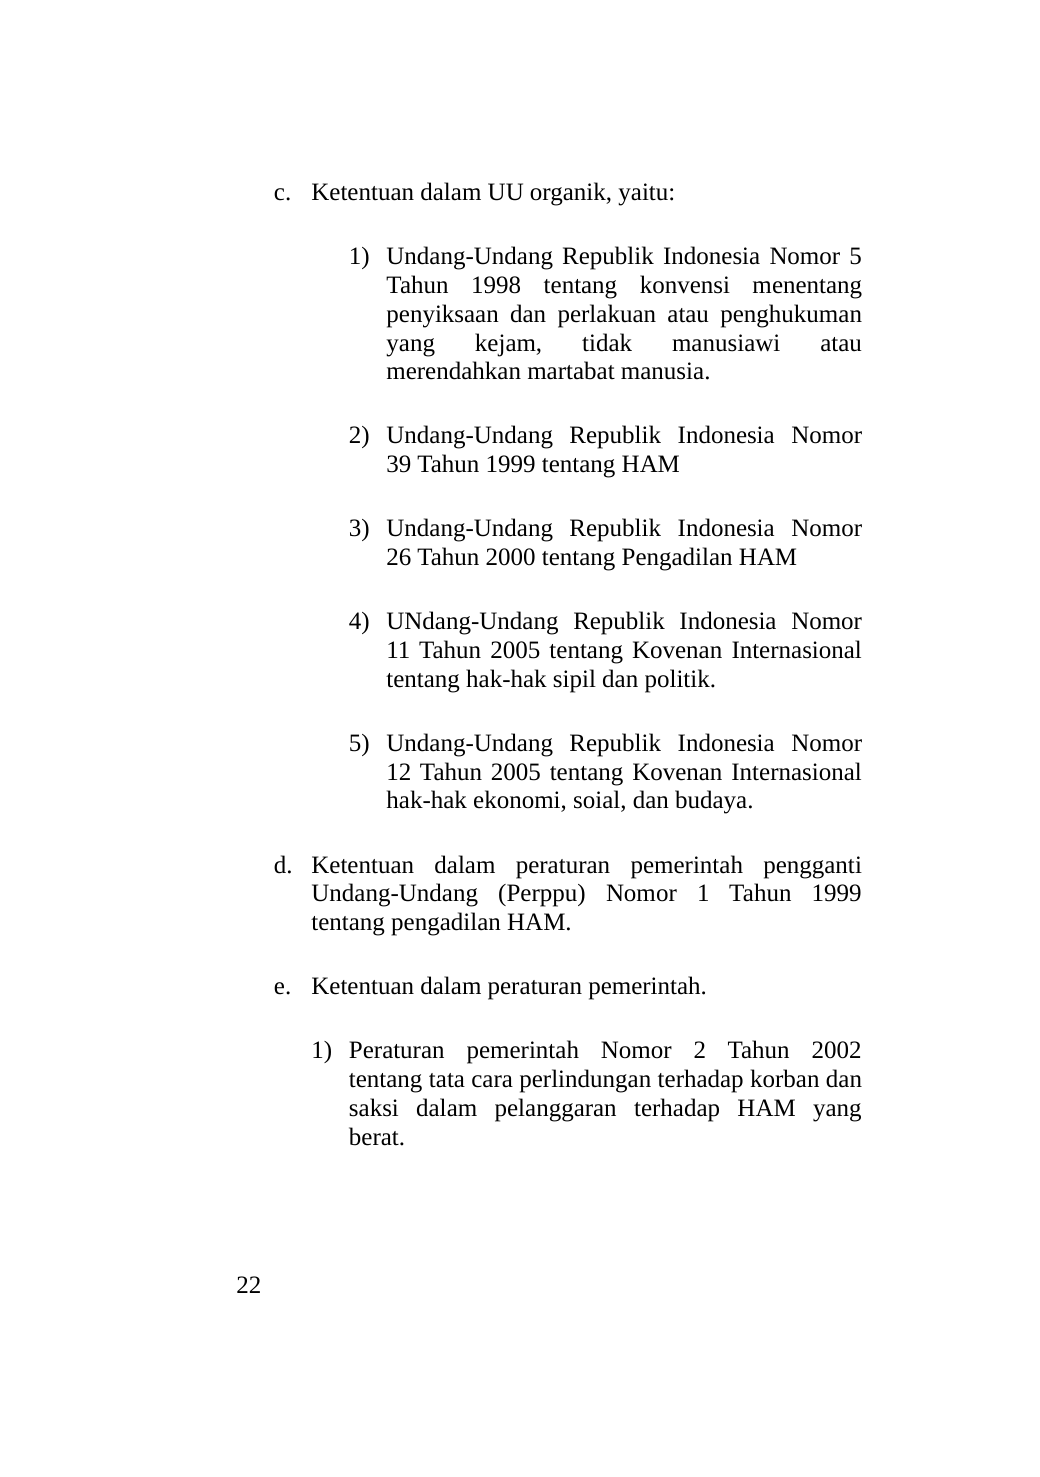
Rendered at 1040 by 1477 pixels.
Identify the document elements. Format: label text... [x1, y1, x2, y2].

list UNdang-Undang Republik Indonesia Nomor 11 Tahun 2005 tentang Kovenan Internasional tentang hak-hak sipil dan politik. [349, 606, 862, 693]
list Undang-Undang Republik Indonesia Nomor 12 Tahun 2005 tentang Kovenan Internasional hak-hak ekonomi, soial, dan budaya. [349, 728, 862, 814]
list Ketentuan dalam UU organik, yaitu: [274, 177, 862, 206]
list Undang-Undang Republik Indonesia Nomor 39 Tahun 1999 tentang HAM [349, 421, 862, 478]
list Undang-Undang Republik Indonesia Nomor 26 Tahun 2000 tentang Pengadilan HAM [349, 513, 862, 571]
list Ketentuan dalam peraturan pemerintah. [274, 971, 862, 1000]
list Peraturan pemerintah Nomor 2 Tahun 2002 tentang tata cara perlindungan terhadap korban dan saksi dalam pelanggaran terhadap HAM yang berat. [311, 1036, 862, 1151]
list Ketentuan dalam peraturan pemerintah pengganti Undang-Undang (Perppu) Nomor 1 Tahun 1999 tentang pengadilan HAM. [274, 850, 862, 936]
list Undang-Undang Republik Indonesia Nomor 5 Tahun 1998 tentang konvensi menentang penyiksaan dan perlakuan atau penghukuman yang kejam, tidak manusiawi atau merendahkan martabat manusia. [349, 241, 862, 385]
